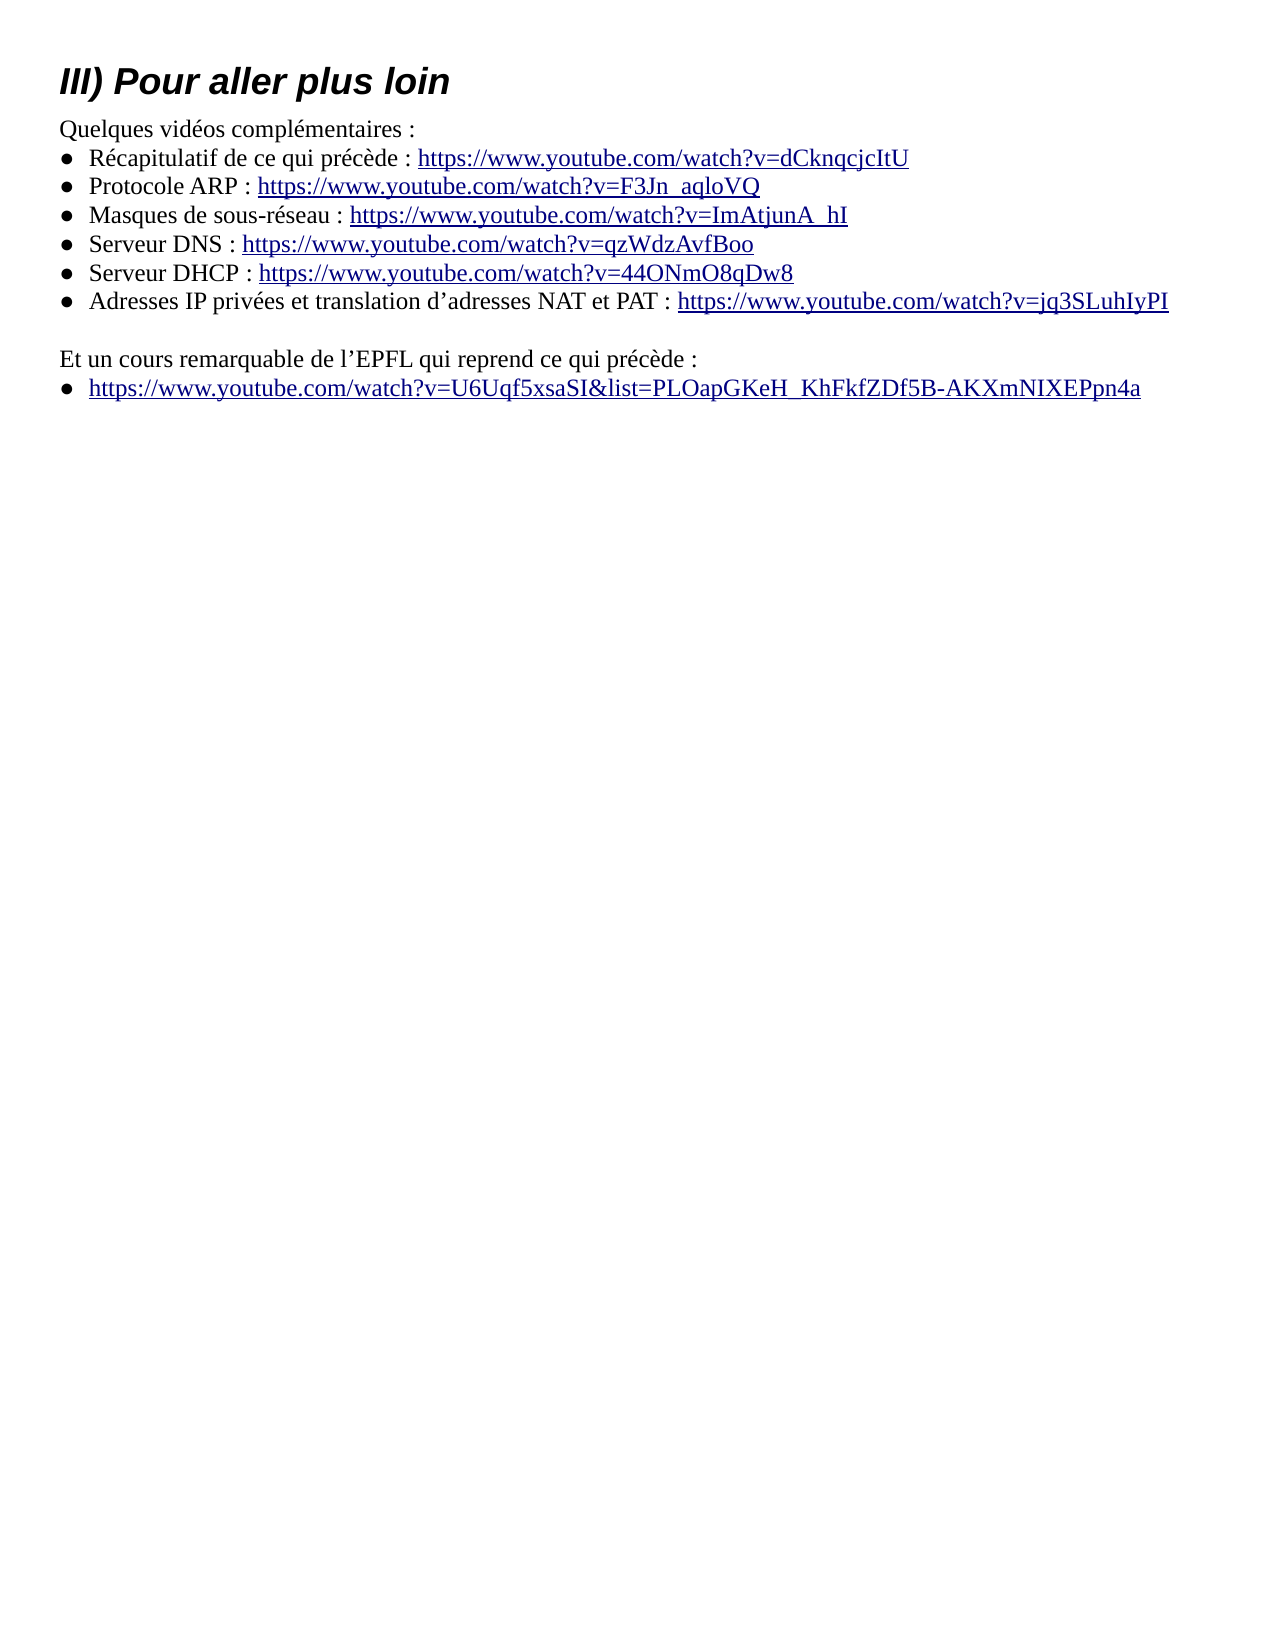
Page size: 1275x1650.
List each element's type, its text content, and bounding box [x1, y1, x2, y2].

list Récapitulatif de ce qui précède : https://www.youtube.com/watch?v=dCknqcjcItU [59, 143, 1216, 171]
list Masques de sous-réseau : https://www.youtube.com/watch?v=ImAtjunA_hI [59, 200, 1216, 229]
list Serveur DNS : https://www.youtube.com/watch?v=qzWdzAvfBoo [59, 229, 1216, 258]
list https://www.youtube.com/watch?v=U6Uqf5xsaSI&list=PLOapGKeH_KhFkfZDf5B-AKXmNIXEPpn4a [59, 373, 1216, 401]
list Serveur DHCP : https://www.youtube.com/watch?v=44ONmO8qDw8 [59, 258, 1216, 286]
text Quelques vidéos complémentaires : [59, 114, 1216, 143]
text Et un cours remarquable de l’EPFL qui reprend ce qui précède : [59, 344, 1216, 373]
list Protocole ARP : https://www.youtube.com/watch?v=F3Jn_aqloVQ [59, 171, 1216, 200]
list Adresses IP privées et translation d’adresses NAT et PAT : https://www.youtube.com/watch?v=jq3SLuhIyPI [59, 286, 1216, 315]
list Pour aller plus loin [59, 59, 1216, 102]
